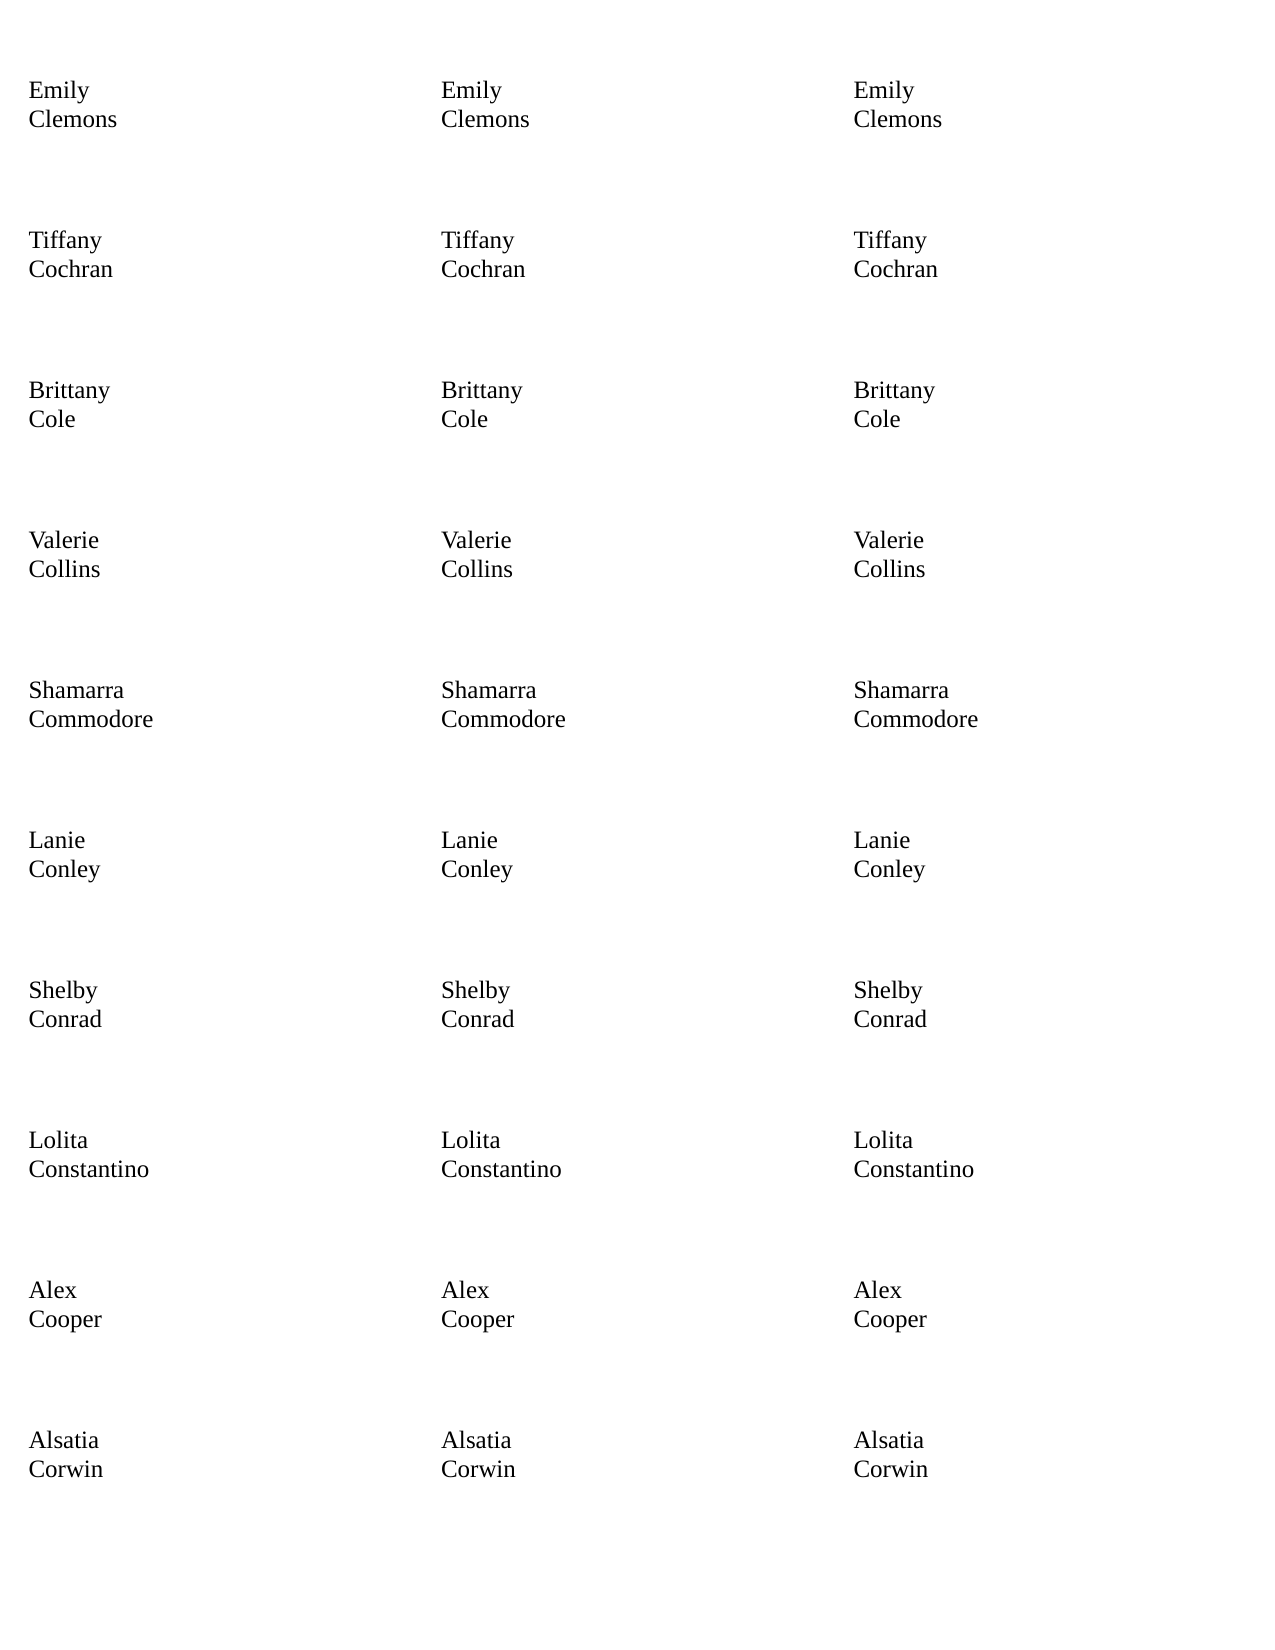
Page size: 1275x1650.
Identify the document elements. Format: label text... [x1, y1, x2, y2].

text Valerie Collins [28, 525, 422, 582]
text Brittany Cole [441, 375, 834, 432]
text Alsatia Corwin [441, 1425, 834, 1482]
text Shelby Conrad [28, 975, 422, 1032]
text Lolita Constantino [441, 1125, 834, 1182]
text Alex Cooper [28, 1275, 422, 1332]
text Tiffany Cochran [853, 225, 1247, 282]
text Lanie Conley [853, 825, 1247, 882]
text Lolita Constantino [853, 1125, 1247, 1182]
text Shelby Conrad [853, 975, 1247, 1032]
text Alsatia Corwin [28, 1425, 422, 1482]
text Shamarra Commodore [28, 675, 422, 732]
text Emily Clemons [441, 75, 834, 132]
text Emily Clemons [28, 75, 422, 132]
text Alex Cooper [853, 1275, 1247, 1332]
text Shamarra Commodore [441, 675, 834, 732]
text Emily Clemons [853, 75, 1247, 132]
text Alex Cooper [441, 1275, 834, 1332]
text Tiffany Cochran [28, 225, 422, 282]
text Brittany Cole [853, 375, 1247, 432]
text Alsatia Corwin [853, 1425, 1247, 1482]
text Shelby Conrad [441, 975, 834, 1032]
text Shamarra Commodore [853, 675, 1247, 732]
text Valerie Collins [853, 525, 1247, 582]
text Lanie Conley [441, 825, 834, 882]
text Tiffany Cochran [441, 225, 834, 282]
text Valerie Collins [441, 525, 834, 582]
text Lanie Conley [28, 825, 422, 882]
text Lolita Constantino [28, 1125, 422, 1182]
text Brittany Cole [28, 375, 422, 432]
